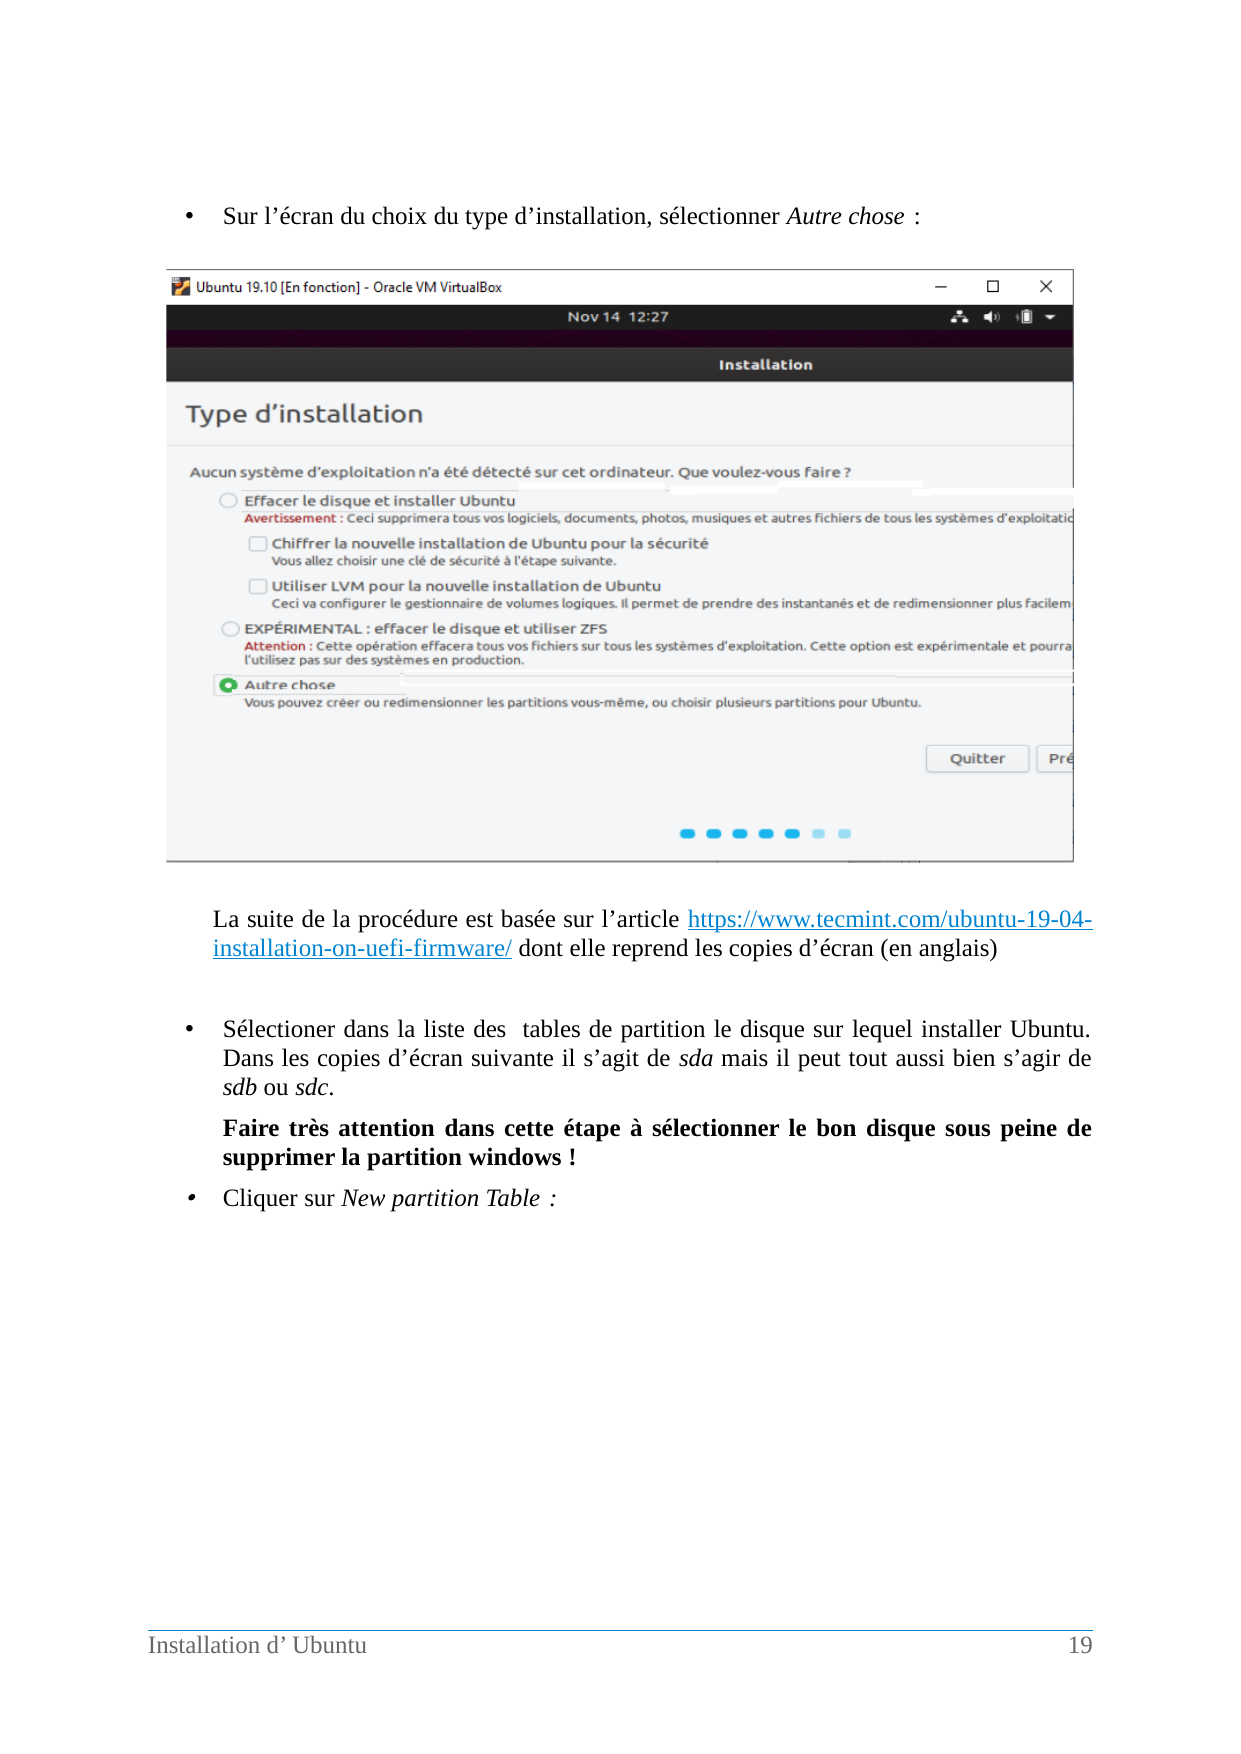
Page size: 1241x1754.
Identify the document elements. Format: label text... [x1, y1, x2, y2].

list Cliquer sur New partition Table : [185, 1183, 1093, 1212]
list Sur l’écran du choix du type d’installation, sélectionner Autre chose : [185, 201, 1093, 230]
list Sélectioner dans la liste des tables de partition le disque sur lequel installer Ubuntu. Dans les copies d’écran suivante il s’agit de sda mais il peut tout aussi bien s’agir de sdb ou sdc. [185, 1014, 1093, 1101]
list Faire très attention dans cette étape à sélectionner le bon disque sous peine de supprimer la partition windows ! [185, 1113, 1093, 1171]
picture [166, 269, 1074, 863]
text La suite de la procédure est basée sur l’article https://www.tecmint.com/ubuntu-19-04-installation-on-uefi-firmware/ dont elle reprend les copies d’écran (en anglais) [213, 903, 1093, 962]
